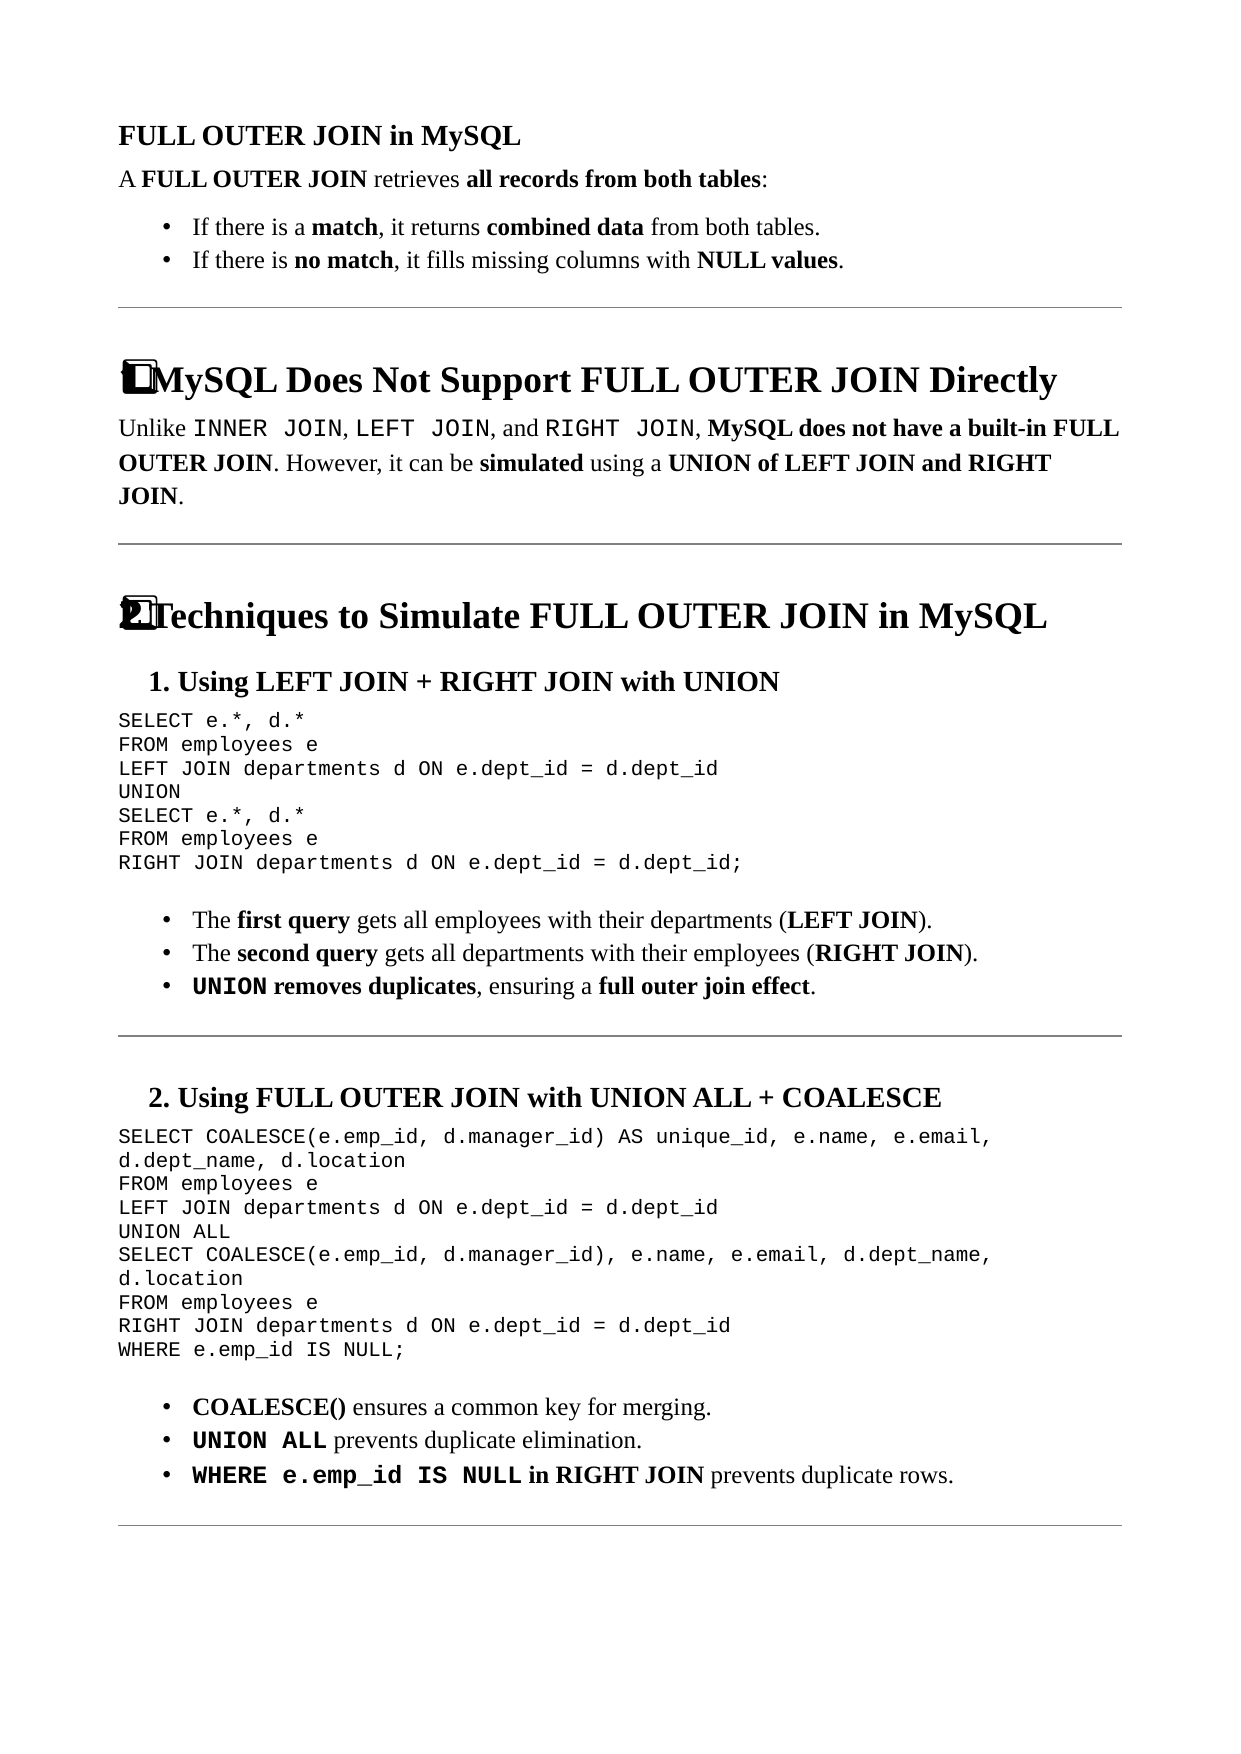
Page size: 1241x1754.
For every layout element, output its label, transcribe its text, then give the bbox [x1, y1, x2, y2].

text SELECT e.*, d.* [118, 805, 1122, 828]
text SELECT COALESCE(e.emp_id, d.manager_id), e.name, e.email, d.dept_name, d.location [118, 1244, 1122, 1292]
list If there is no match, it fills missing columns with NULL values. [162, 245, 1122, 273]
text LEFT JOIN departments d ON e.dept_id = d.dept_id [118, 1197, 1122, 1221]
text FROM employees e [118, 734, 1122, 757]
text A FULL OUTER JOIN retrieves all records from both tables: [118, 164, 1122, 193]
list UNION ALL prevents duplicate elimination. [162, 1425, 1122, 1456]
subtitle 1️⃣ MySQL Does Not Support FULL OUTER JOIN Directly [118, 357, 1122, 401]
list The second query gets all departments with their employees (RIGHT JOIN). [162, 938, 1122, 967]
subtitle FULL OUTER JOIN in MySQL [118, 118, 1122, 152]
text LEFT JOIN departments d ON e.dept_id = d.dept_id [118, 757, 1122, 781]
text FROM employees e [118, 1173, 1122, 1197]
text UNION ALL [118, 1221, 1122, 1244]
text RIGHT JOIN departments d ON e.dept_id = d.dept_id; [118, 852, 1122, 876]
list WHERE e.emp_id IS NULL in RIGHT JOIN prevents duplicate rows. [162, 1461, 1122, 1491]
text FROM employees e [118, 1292, 1122, 1315]
list UNION removes duplicates, ensuring a full outer join effect. [162, 971, 1122, 1002]
text FROM employees e [118, 828, 1122, 852]
subtitle ✅ 1. Using LEFT JOIN + RIGHT JOIN with UNION [118, 664, 1122, 698]
text SELECT COALESCE(e.emp_id, d.manager_id) AS unique_id, e.name, e.email, d.dept_name, d.location [118, 1126, 1122, 1173]
list The first query gets all employees with their departments (LEFT JOIN). [162, 905, 1122, 934]
subtitle ✅ 2. Using FULL OUTER JOIN with UNION ALL + COALESCE [118, 1080, 1122, 1114]
list If there is a match, it returns combined data from both tables. [162, 212, 1122, 241]
text SELECT e.*, d.* [118, 710, 1122, 734]
text Unlike INNER JOIN, LEFT JOIN, and RIGHT JOIN, MySQL does not have a built-in FULL OUTER JOIN. However, it can be simulated using a UNION of LEFT JOIN and RIGHT JOIN. [118, 413, 1122, 510]
text RIGHT JOIN departments d ON e.dept_id = d.dept_id [118, 1315, 1122, 1339]
list COALESCE() ensures a common key for merging. [162, 1392, 1122, 1421]
subtitle 2️⃣ Techniques to Simulate FULL OUTER JOIN in MySQL [118, 594, 1122, 637]
text UNION [118, 781, 1122, 805]
text WHERE e.emp_id IS NULL; [118, 1339, 1122, 1363]
